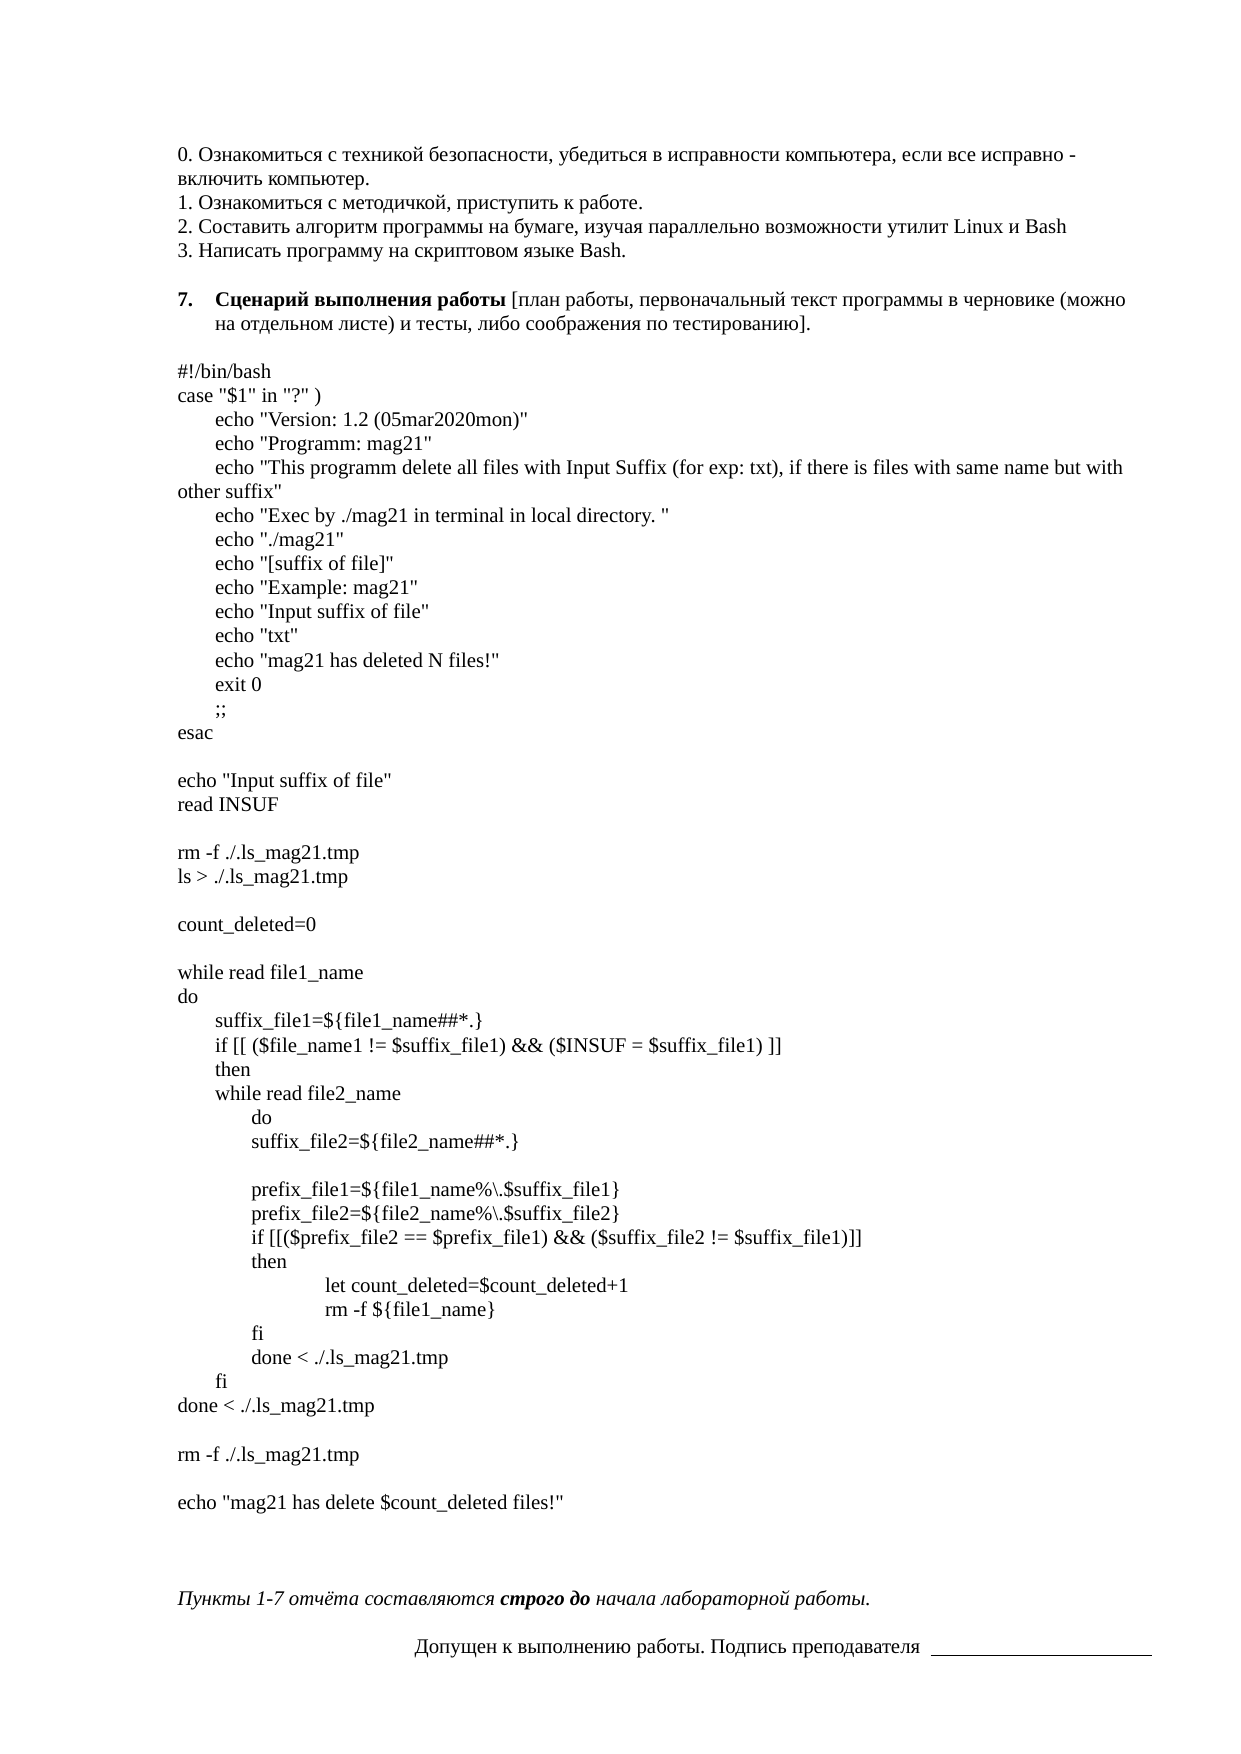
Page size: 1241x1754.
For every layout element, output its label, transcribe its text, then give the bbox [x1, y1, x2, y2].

text read INSUF [177, 792, 1152, 816]
text while read file2_name [177, 1081, 1152, 1105]
text 2. Составить алгоритм программы на бумаге, изучая параллельно возможности утилит Linux и Bash [177, 214, 1152, 238]
text echo "txt" [177, 623, 1152, 647]
text rm -f ${file1_name} [177, 1297, 1152, 1321]
text if [[ ($file_name1 != $suffix_file1) && ($INSUF = $suffix_file1) ]] [177, 1032, 1152, 1057]
text echo "Example: mag21" [177, 575, 1152, 599]
text case "$1" in "?" ) [177, 383, 1152, 407]
text echo "This programm delete all files with Input Suffix (for exp: txt), if there is files with same name but with other suffix" [177, 455, 1152, 503]
text echo "./mag21" [177, 527, 1152, 551]
text Допущен к выполнению работы. Подпись преподавателя [177, 1634, 1152, 1658]
text done < ./.ls_mag21.tmp [177, 1393, 1152, 1417]
text #!/bin/bash [177, 359, 1152, 383]
text suffix_file2=${file2_name##*.} [177, 1129, 1152, 1153]
text count_deleted=0 [177, 912, 1152, 936]
text prefix_file1=${file1_name%\.$suffix_file1} [177, 1177, 1152, 1201]
text rm -f ./.ls_mag21.tmp [177, 840, 1152, 864]
text fi [177, 1369, 1152, 1393]
text then [177, 1249, 1152, 1273]
text echo "Exec by ./mag21 in terminal in local directory. " [177, 503, 1152, 527]
text echo "mag21 has deleted N files!" [177, 647, 1152, 672]
text echo "Input suffix of file" [177, 599, 1152, 623]
text exit 0 [177, 672, 1152, 696]
text ls > ./.ls_mag21.tmp [177, 864, 1152, 888]
text echo "mag21 has delete $count_deleted files!" [177, 1490, 1152, 1514]
text Пункты 1-7 отчёта составляются строго до начала лабораторной работы. [177, 1586, 1152, 1610]
text let count_deleted=$count_deleted+1 [177, 1273, 1152, 1297]
list Сценарий выполнения работы [план работы, первоначальный текст программы в черновике (можно на отдельном листе) и тесты, либо соображения по тестированию]. [177, 287, 1152, 335]
text if [[($prefix_file2 == $prefix_file1) && ($suffix_file2 != $suffix_file1)]] [177, 1225, 1152, 1249]
text echo "Version: 1.2 (05mar2020mon)" [177, 407, 1152, 431]
text do [177, 1105, 1152, 1129]
text echo "[suffix of file]" [177, 551, 1152, 575]
text echo "Input suffix of file" [177, 768, 1152, 792]
text while read file1_name [177, 960, 1152, 984]
text 3. Написать программу на скриптовом языке Bash. [177, 238, 1152, 262]
text suffix_file1=${file1_name##*.} [177, 1008, 1152, 1032]
text fi [177, 1321, 1152, 1345]
text prefix_file2=${file2_name%\.$suffix_file2} [177, 1201, 1152, 1225]
text then [177, 1057, 1152, 1081]
text 1. Ознакомиться с методичкой, приступить к работе. [177, 190, 1152, 214]
text esac [177, 720, 1152, 744]
text ;; [177, 696, 1152, 720]
text done < ./.ls_mag21.tmp [177, 1345, 1152, 1369]
text echo "Programm: mag21" [177, 431, 1152, 455]
text 0. Ознакомиться с техникой безопасности, убедиться в исправности компьютера, если все исправно - включить компьютер. [177, 142, 1152, 190]
text do [177, 984, 1152, 1008]
text rm -f ./.ls_mag21.tmp [177, 1442, 1152, 1466]
